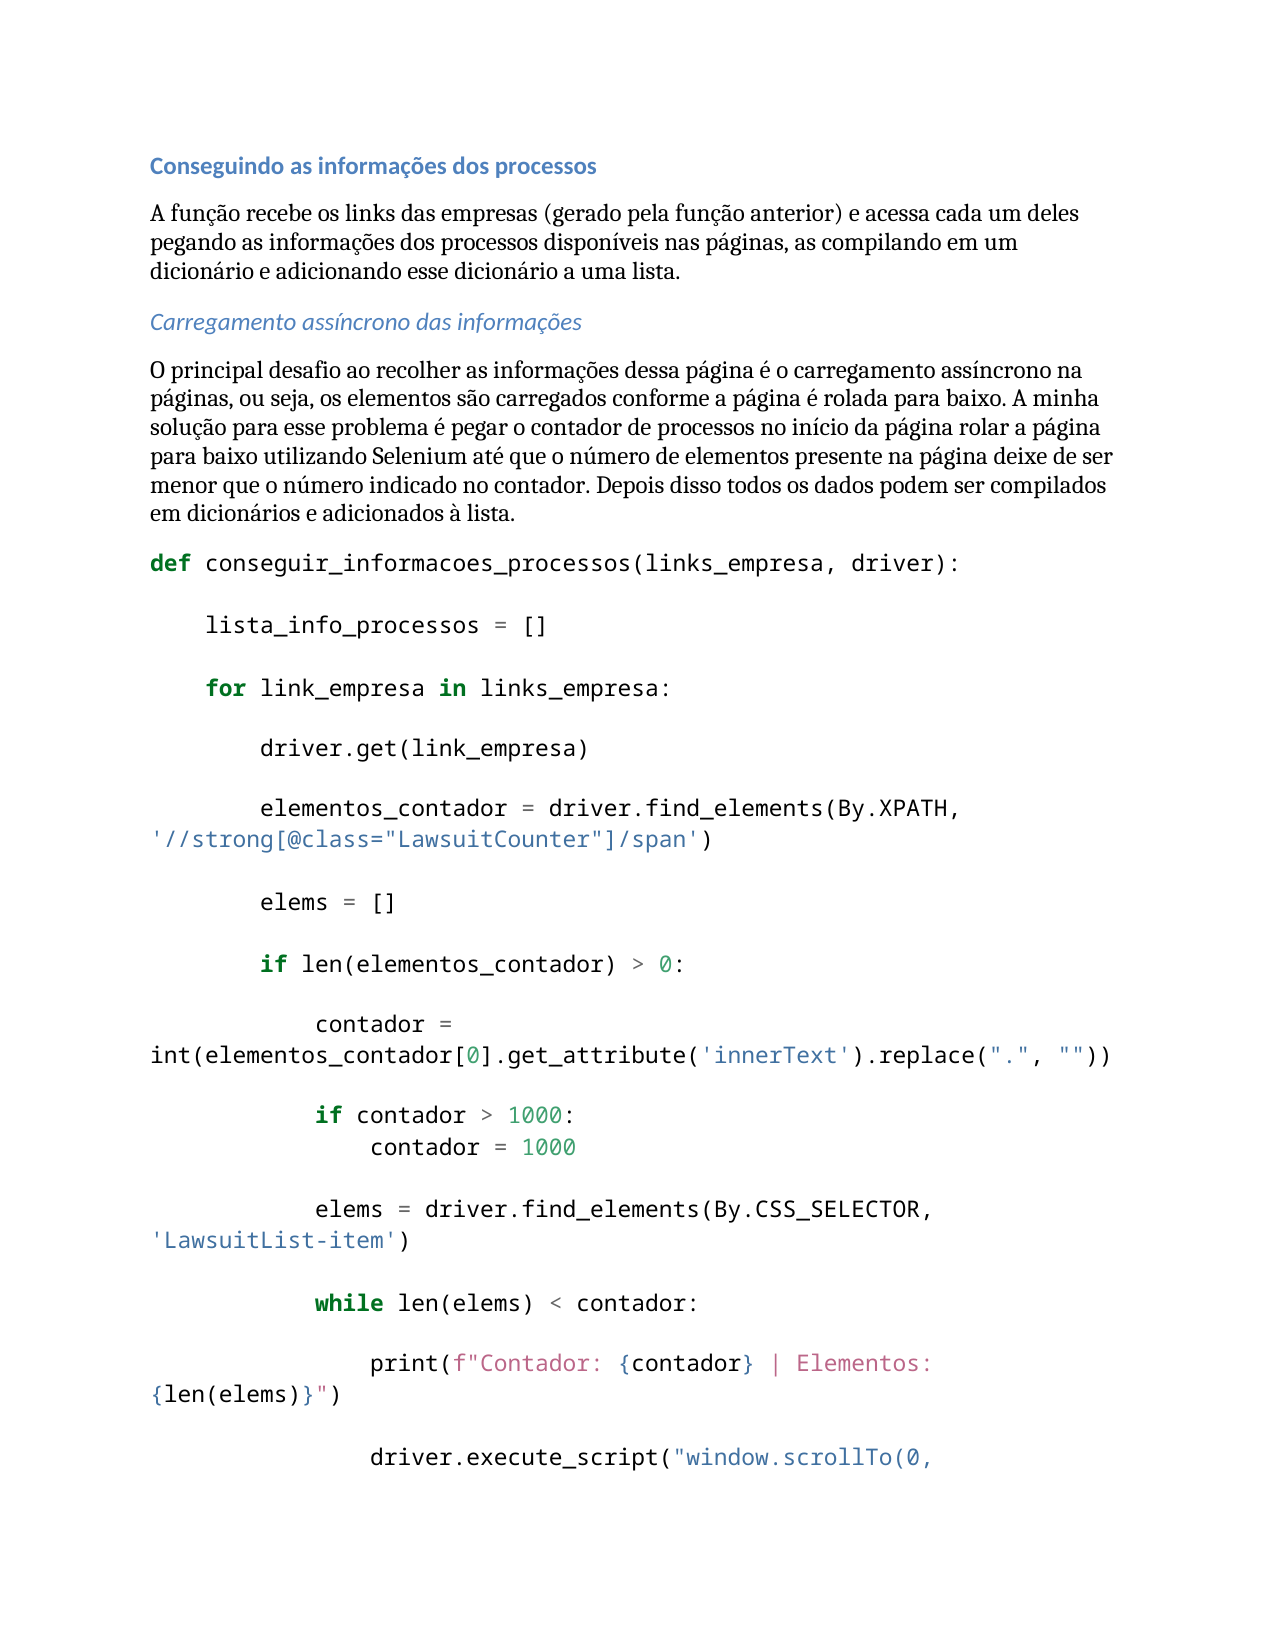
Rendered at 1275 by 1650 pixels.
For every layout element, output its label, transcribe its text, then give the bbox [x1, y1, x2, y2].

subtitle Carregamento assíncrono das informações [150, 306, 1125, 337]
text def conseguir_informacoes_processos(links_empresa, driver): lista_info_processos = [] for link_empresa in links_empresa: driver.get(link_empresa) elementos_contador = driver.find_elements(By.XPATH, '//strong[@class="LawsuitCounter"]/span') elems = [] if len(elementos_contador) > 0: contador = int(elementos_contador[0].get_attribute('innerText').replace(".", "")) if contador > 1000: contador = 1000 elems = driver.find_elements(By.CSS_SELECTOR, 'LawsuitList-item') while len(elems) < contador: print(f"Contador: {contador} | Elementos: {len(elems)}") driver.execute_script("window.scrollTo(0, [150, 547, 1125, 1472]
text A função recebe os links das empresas (gerado pela função anterior) e acessa cada um deles pegando as informações dos processos disponíveis nas páginas, as compilando em um dicionário e adicionando esse dicionário a uma lista. [150, 199, 1125, 286]
subtitle Conseguindo as informações dos processos [150, 150, 1125, 181]
text O principal desafio ao recolher as informações dessa página é o carregamento assíncrono na páginas, ou seja, os elementos são carregados conforme a página é rolada para baixo. A minha solução para esse problema é pegar o contador de processos no início da página rolar a página para baixo utilizando Selenium até que o número de elementos presente na página deixe de ser menor que o número indicado no contador. Depois disso todos os dados podem ser compilados em dicionários e adicionados à lista. [150, 356, 1125, 528]
